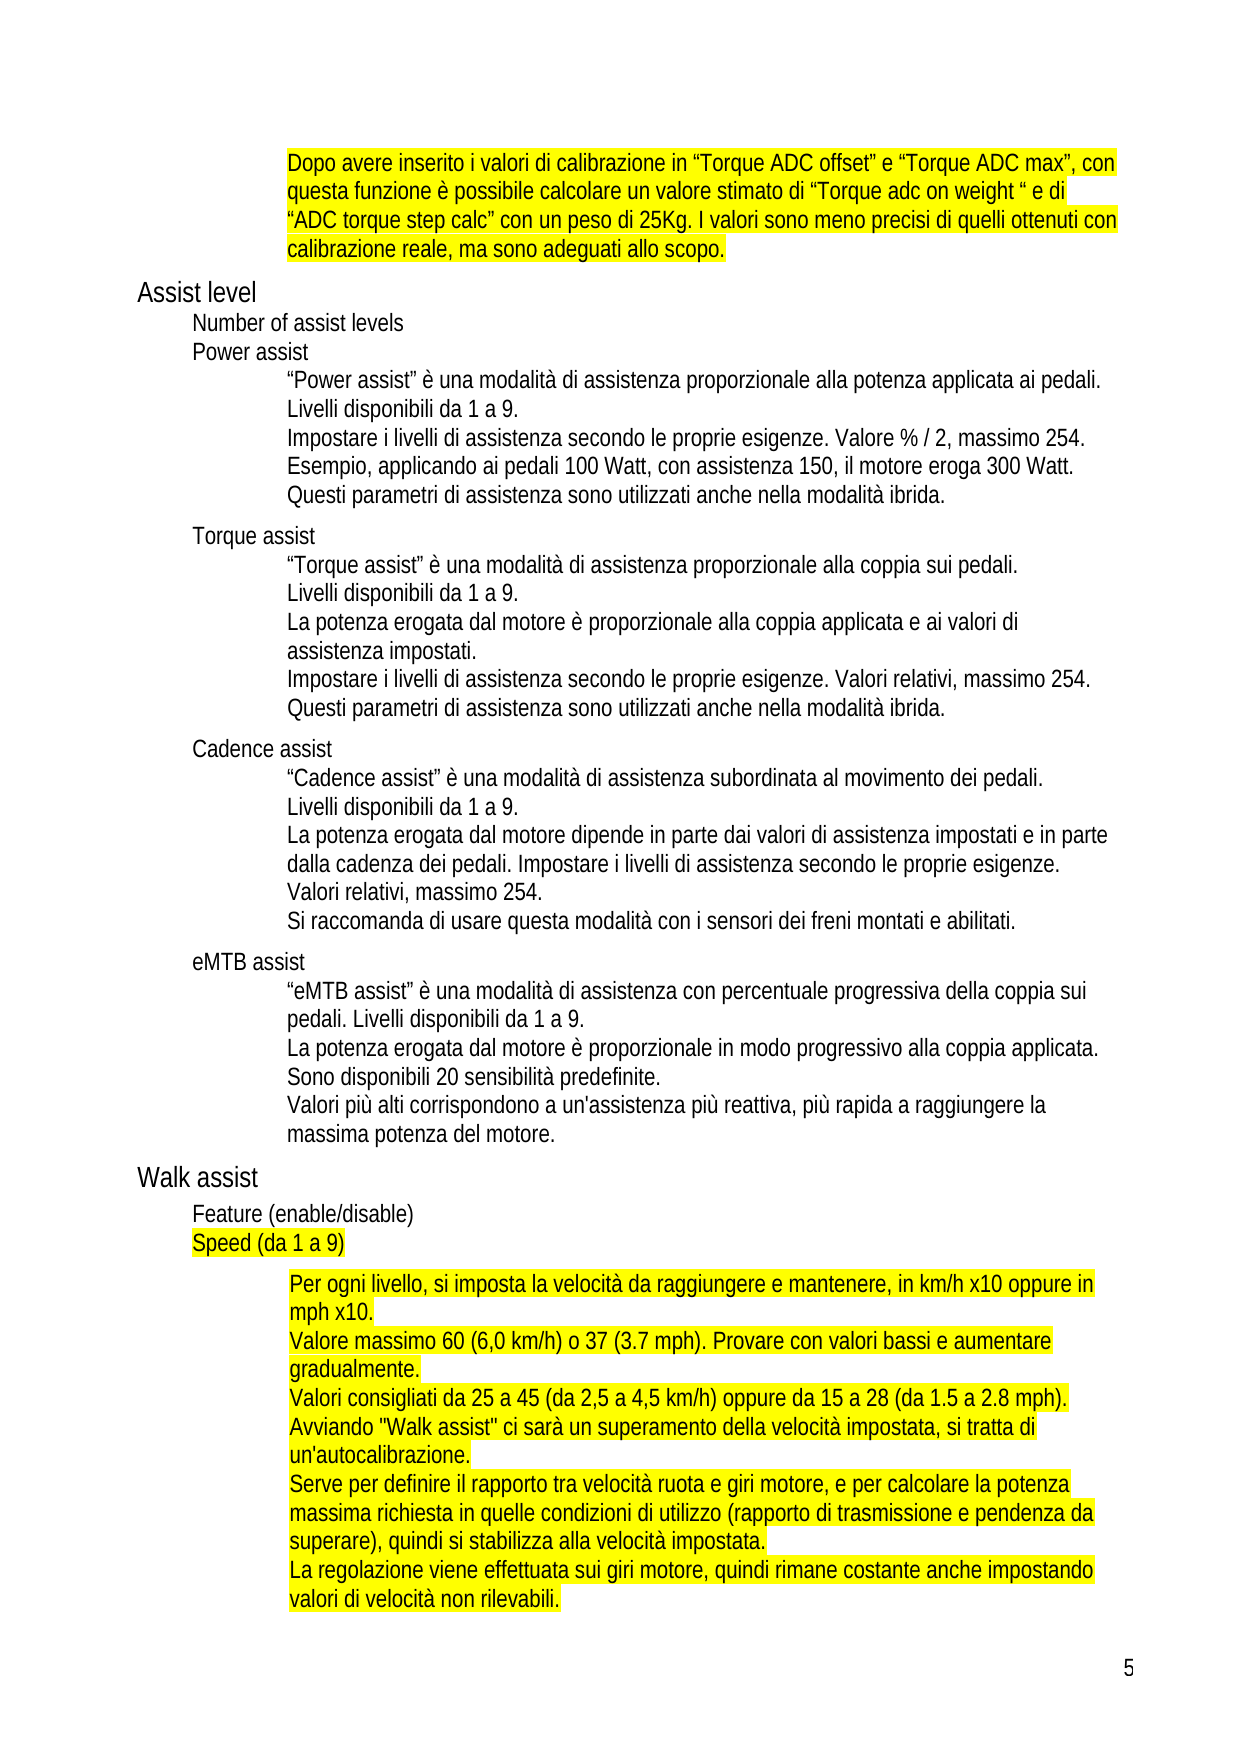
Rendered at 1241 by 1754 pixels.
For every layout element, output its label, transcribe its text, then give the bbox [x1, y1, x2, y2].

text Assist level [137, 275, 1122, 308]
text Valore massimo 60 (6,0 km/h) o 37 (3.7 mph). Provare con valori bassi e aumentare gradualmente. [289, 1326, 1122, 1383]
text Valori più alti corrispondono a un'assistenza più reattiva, più rapida a raggiungere la massima potenza del motore. [287, 1090, 1122, 1148]
text “Cadence assist” è una modalità di assistenza subordinata al movimento dei pedali. [287, 763, 1122, 791]
text Speed (da 1 a 9) [137, 1228, 1122, 1257]
text Questi parametri di assistenza sono utilizzati anche nella modalità ibrida. [287, 693, 1122, 722]
text La potenza erogata dal motore è proporzionale in modo progressivo alla coppia applicata. [287, 1033, 1122, 1062]
text Sono disponibili 20 sensibilità predefinite. [287, 1062, 1122, 1090]
text Questi parametri di assistenza sono utilizzati anche nella modalità ibrida. [287, 480, 1122, 509]
text Dopo avere inserito i valori di calibrazione in “Torque ADC offset” e “Torque ADC max”, con questa funzione è possibile calcolare un valore stimato di “Torque adc on weight “ e di “ADC torque step calc” con un peso di 25Kg. I valori sono meno precisi di quelli ottenuti con calibrazione reale, ma sono adeguati allo scopo. [287, 148, 1122, 262]
text Valori consigliati da 25 a 45 (da 2,5 a 4,5 km/h) oppure da 15 a 28 (da 1.5 a 2.8 mph). [289, 1383, 1122, 1412]
text Number of assist levels [137, 308, 1122, 337]
text “Torque assist” è una modalità di assistenza proporzionale alla coppia sui pedali. [287, 550, 1122, 578]
text “eMTB assist” è una modalità di assistenza con percentuale progressiva della coppia sui pedali. Livelli disponibili da 1 a 9. [287, 976, 1122, 1033]
text eMTB assist [137, 947, 1122, 976]
text Walk assist [137, 1160, 1122, 1193]
text La potenza erogata dal motore dipende in parte dai valori di assistenza impostati e in parte dalla cadenza dei pedali. Impostare i livelli di assistenza secondo le proprie esigenze. [287, 820, 1122, 877]
text La regolazione viene effettuata sui giri motore, quindi rimane costante anche impostando valori di velocità non rilevabili. [289, 1555, 1122, 1612]
text Serve per definire il rapporto tra velocità ruota e giri motore, e per calcolare la potenza massima richiesta in quelle condizioni di utilizzo (rapporto di trasmissione e pendenza da superare), quindi si stabilizza alla velocità impostata. [289, 1469, 1122, 1555]
text Esempio, applicando ai pedali 100 Watt, con assistenza 150, il motore eroga 300 Watt. [287, 451, 1122, 480]
text Impostare i livelli di assistenza secondo le proprie esigenze. Valori relativi, massimo 254. [287, 664, 1122, 693]
text La potenza erogata dal motore è proporzionale alla coppia applicata e ai valori di assistenza impostati. [287, 607, 1122, 664]
text Cadence assist [137, 734, 1122, 763]
text Feature (enable/disable) [137, 1199, 1122, 1228]
text Livelli disponibili da 1 a 9. [287, 578, 1122, 607]
text Impostare i livelli di assistenza secondo le proprie esigenze. Valore % / 2, massimo 254. [287, 423, 1122, 451]
text Torque assist [137, 521, 1122, 550]
text Per ogni livello, si imposta la velocità da raggiungere e mantenere, in km/h x10 oppure in mph x10. [289, 1268, 1122, 1326]
text Avviando "Walk assist" ci sarà un superamento della velocità impostata, si tratta di un'autocalibrazione. [289, 1412, 1122, 1469]
text Si raccomanda di usare questa modalità con i sensori dei freni montati e abilitati. [287, 906, 1122, 935]
text “Power assist” è una modalità di assistenza proporzionale alla potenza applicata ai pedali. [287, 365, 1122, 394]
text Valori relativi, massimo 254. [287, 877, 1122, 906]
text Power assist [137, 337, 1122, 365]
text Livelli disponibili da 1 a 9. [287, 394, 1122, 423]
text Livelli disponibili da 1 a 9. [287, 791, 1122, 820]
